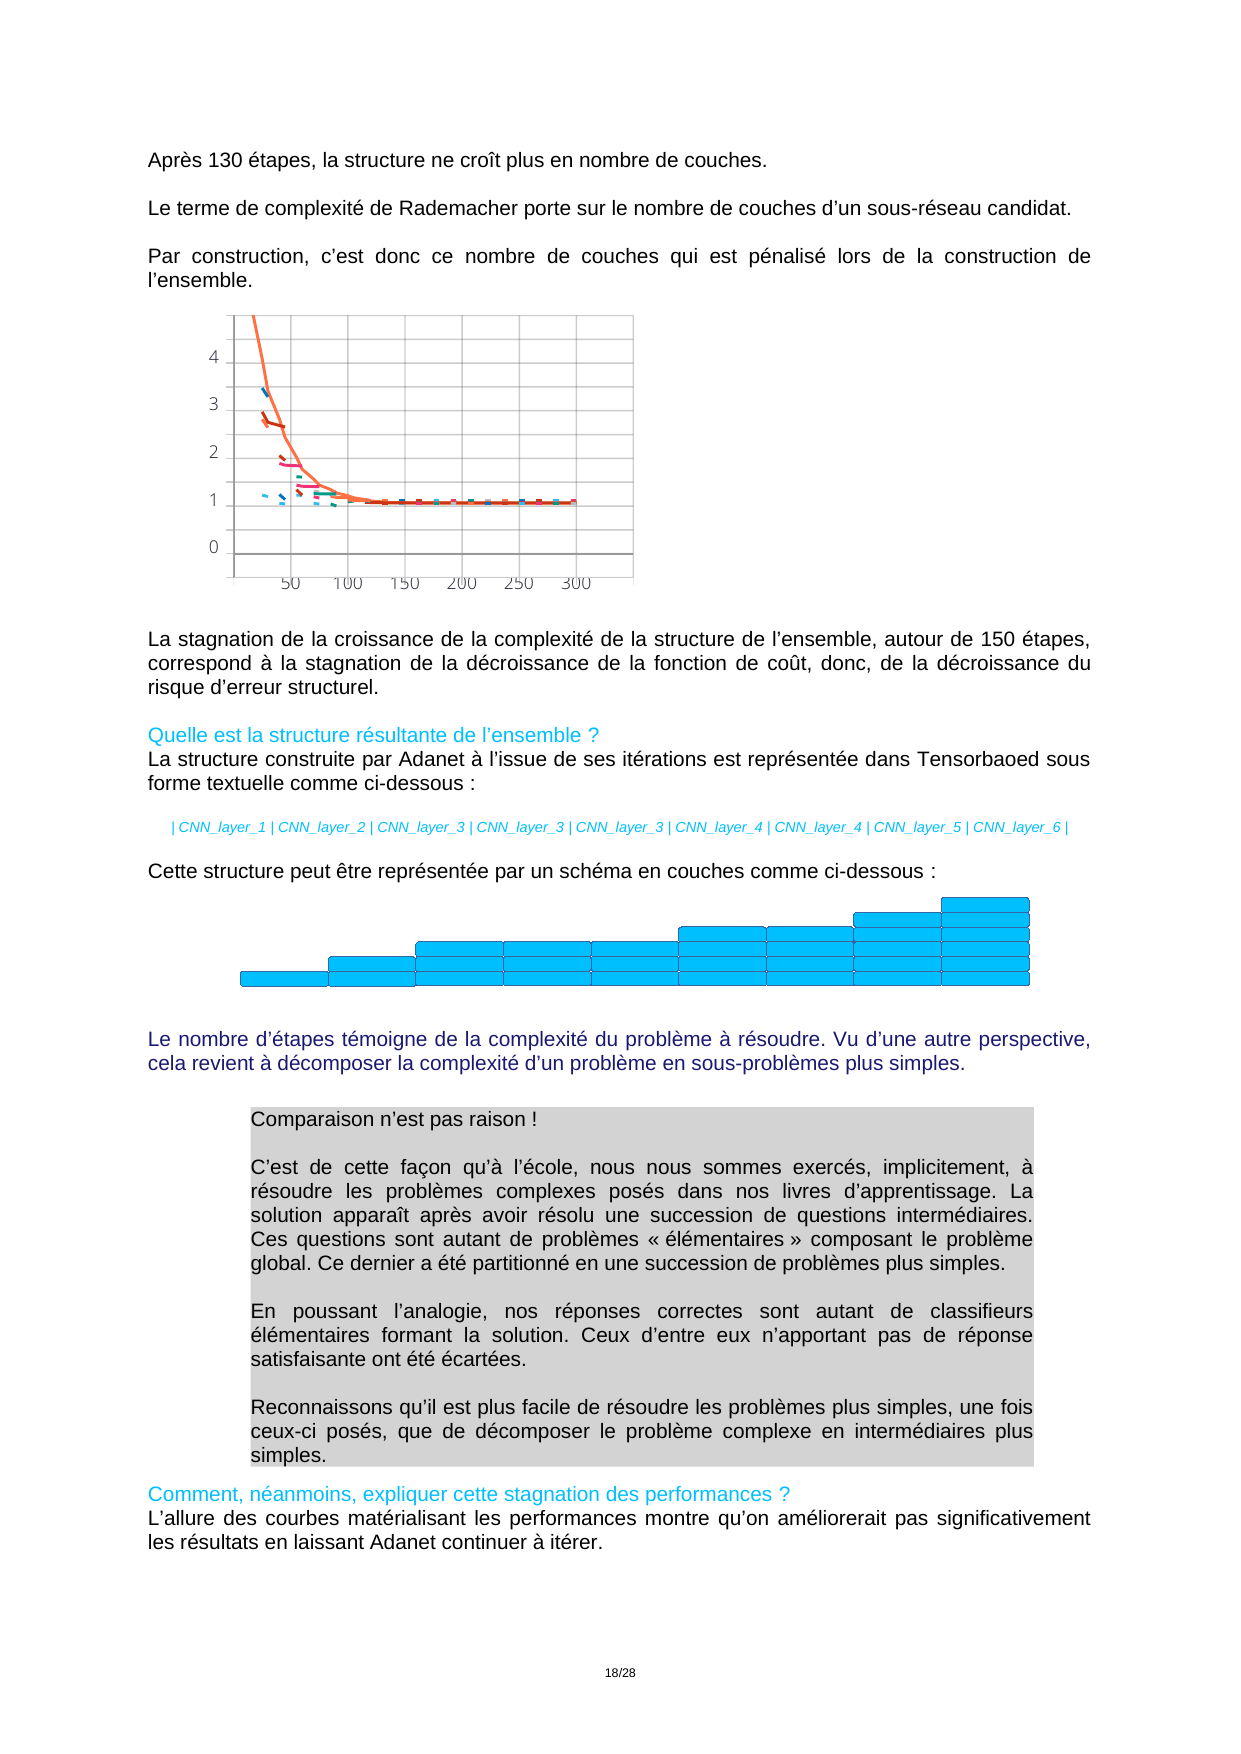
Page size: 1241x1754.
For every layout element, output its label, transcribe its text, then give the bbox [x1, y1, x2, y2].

text Le nombre d’étapes témoigne de la complexité du problème à résoudre. Vu d’une autre perspective, cela revient à décomposer la complexité d’un problème en sous-problèmes plus simples. [148, 1027, 1092, 1075]
text L’allure des courbes matérialisant les performances montre qu’on améliorerait pas significativement les résultats en laissant Adanet continuer à itérer. [148, 1506, 1092, 1554]
text Cette structure peut être représentée par un schéma en couches comme ci-dessous : [148, 859, 1092, 883]
text Quelle est la structure résultante de l’ensemble ? [148, 723, 1092, 747]
text Le terme de complexité de Rademacher porte sur le nombre de couches d’un sous-réseau candidat. [148, 196, 1092, 219]
text | CNN_layer_1 | CNN_layer_2 | CNN_layer_3 | CNN_layer_3 | CNN_layer_3 | CNN_layer_4 | CNN_layer_4 | CNN_layer_5 | CNN_layer_6 | [148, 818, 1092, 835]
text Comment, néanmoins, expliquer cette stagnation des performances ? [148, 1482, 1092, 1506]
text Par construction, c’est donc ce nombre de couches qui est pénalisé lors de la construction de l’ensemble. [148, 243, 1092, 291]
text Après 130 étapes, la structure ne croît plus en nombre de couches. [148, 148, 1092, 172]
text La structure construite par Adanet à l’issue de ses itérations est représentée dans Tensorbaoed sous forme textuelle comme ci-dessous : [148, 747, 1092, 794]
text La stagnation de la croissance de la complexité de la structure de l’ensemble, autour de 150 étapes, correspond à la stagnation de la décroissance de la fonction de coût, donc, de la décroissance du risque d’erreur structurel. [148, 627, 1092, 699]
